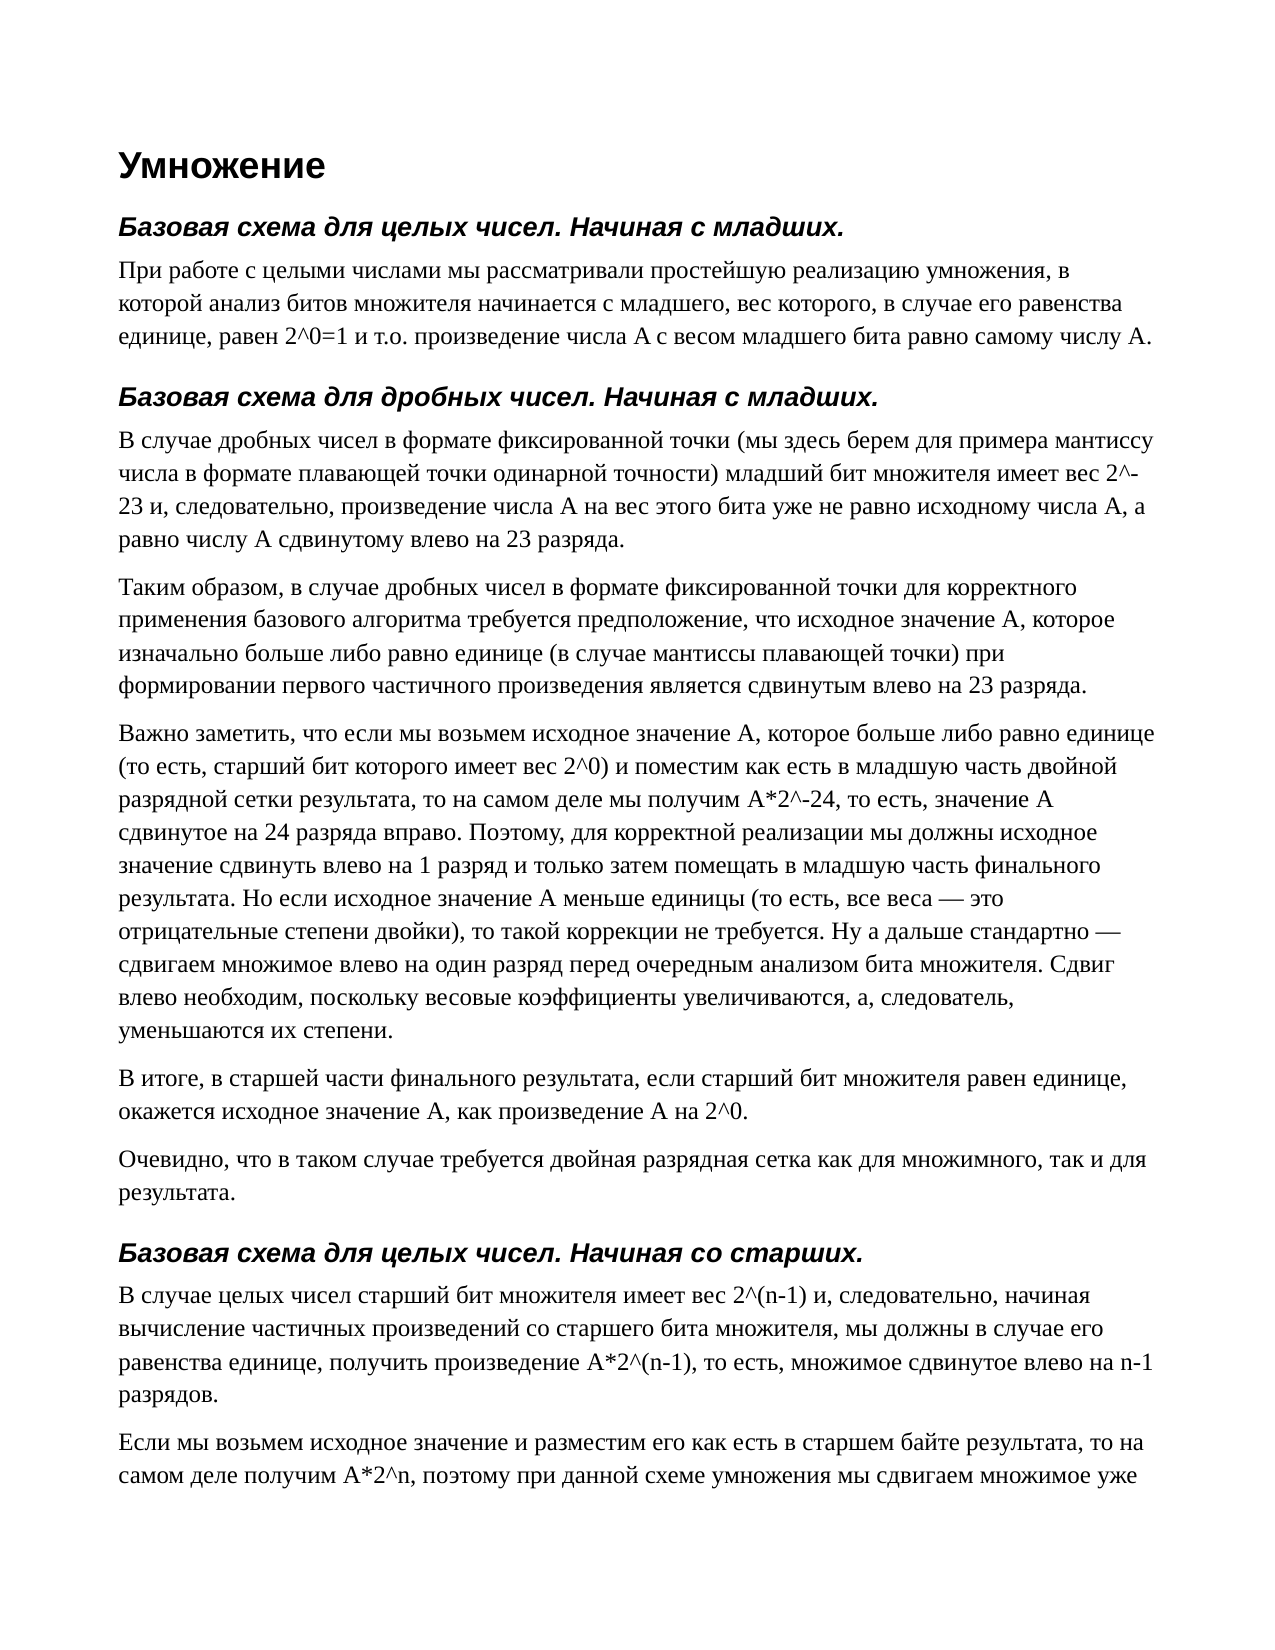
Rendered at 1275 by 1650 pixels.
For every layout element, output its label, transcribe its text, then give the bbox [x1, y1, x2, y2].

text Если мы возьмем исходное значение и разместим его как есть в старшем байте результата, то на самом деле получим A*2^n, поэтому при данной схеме умножения мы сдвигаем множимое уже [118, 1427, 1157, 1489]
text Важно заметить, что если мы возьмем исходное значение А, которое больше либо равно единице (то есть, старший бит которого имеет вес 2^0) и поместим как есть в младшую часть двойной разрядной сетки результата, то на самом деле мы получим A*2^-24, то есть, значение A сдвинутое на 24 разряда вправо. Поэтому, для корректной реализации мы должны исходное значение сдвинуть влево на 1 разряд и только затем помещать в младшую часть финального результата. Но если исходное значение А меньше единицы (то есть, все веса — это отрицательные степени двойки), то такой коррекции не требуется. Ну а дальше стандартно — сдвигаем множимое влево на один разряд перед очередным анализом бита множителя. Сдвиг влево необходим, поскольку весовые коэффициенты увеличиваются, а, следователь, уменьшаются их степени. [118, 718, 1157, 1044]
text В случае целых чисел старший бит множителя имеет вес 2^(n-1) и, следовательно, начиная вычисление частичных произведений со старшего бита множителя, мы должны в случае его равенства единице, получить произведение A*2^(n-1), то есть, множимое сдвинутое влево на n-1 разрядов. [118, 1281, 1157, 1408]
text В случае дробных чисел в формате фиксированной точки (мы здесь берем для примера мантиссу числа в формате плавающей точки одинарной точности) младший бит множителя имеет вес 2^-23 и, следовательно, произведение числа А на вес этого бита уже не равно исходному числа А, а равно числу А сдвинутому влево на 23 разряда. [118, 425, 1157, 553]
subtitle Базовая схема для дробных чисел. Начиная с младших. [118, 381, 1157, 412]
text В итоге, в старшей части финального результата, если старший бит множителя равен единице, окажется исходное значение А, как произведение А на 2^0. [118, 1063, 1157, 1125]
text Таким образом, в случае дробных чисел в формате фиксированной точки для корректного применения базового алгоритма требуется предположение, что исходное значение А, которое изначально больше либо равно единице (в случае мантиссы плавающей точки) при формировании первого частичного произведения является сдвинутым влево на 23 разряда. [118, 572, 1157, 699]
text Очевидно, что в таком случае требуется двойная разрядная сетка как для множимного, так и для результата. [118, 1144, 1157, 1205]
subtitle Умножение [118, 143, 1157, 186]
subtitle Базовая схема для целых чисел. Начиная с младших. [118, 211, 1157, 242]
subtitle Базовая схема для целых чисел. Начиная со старших. [118, 1237, 1157, 1268]
text При работе с целыми числами мы рассматривали простейшую реализацию умножения, в которой анализ битов множителя начинается с младшего, вес которого, в случае его равенства единице, равен 2^0=1 и т.о. произведение числа A с весом младшего бита равно самому числу А. [118, 255, 1157, 350]
